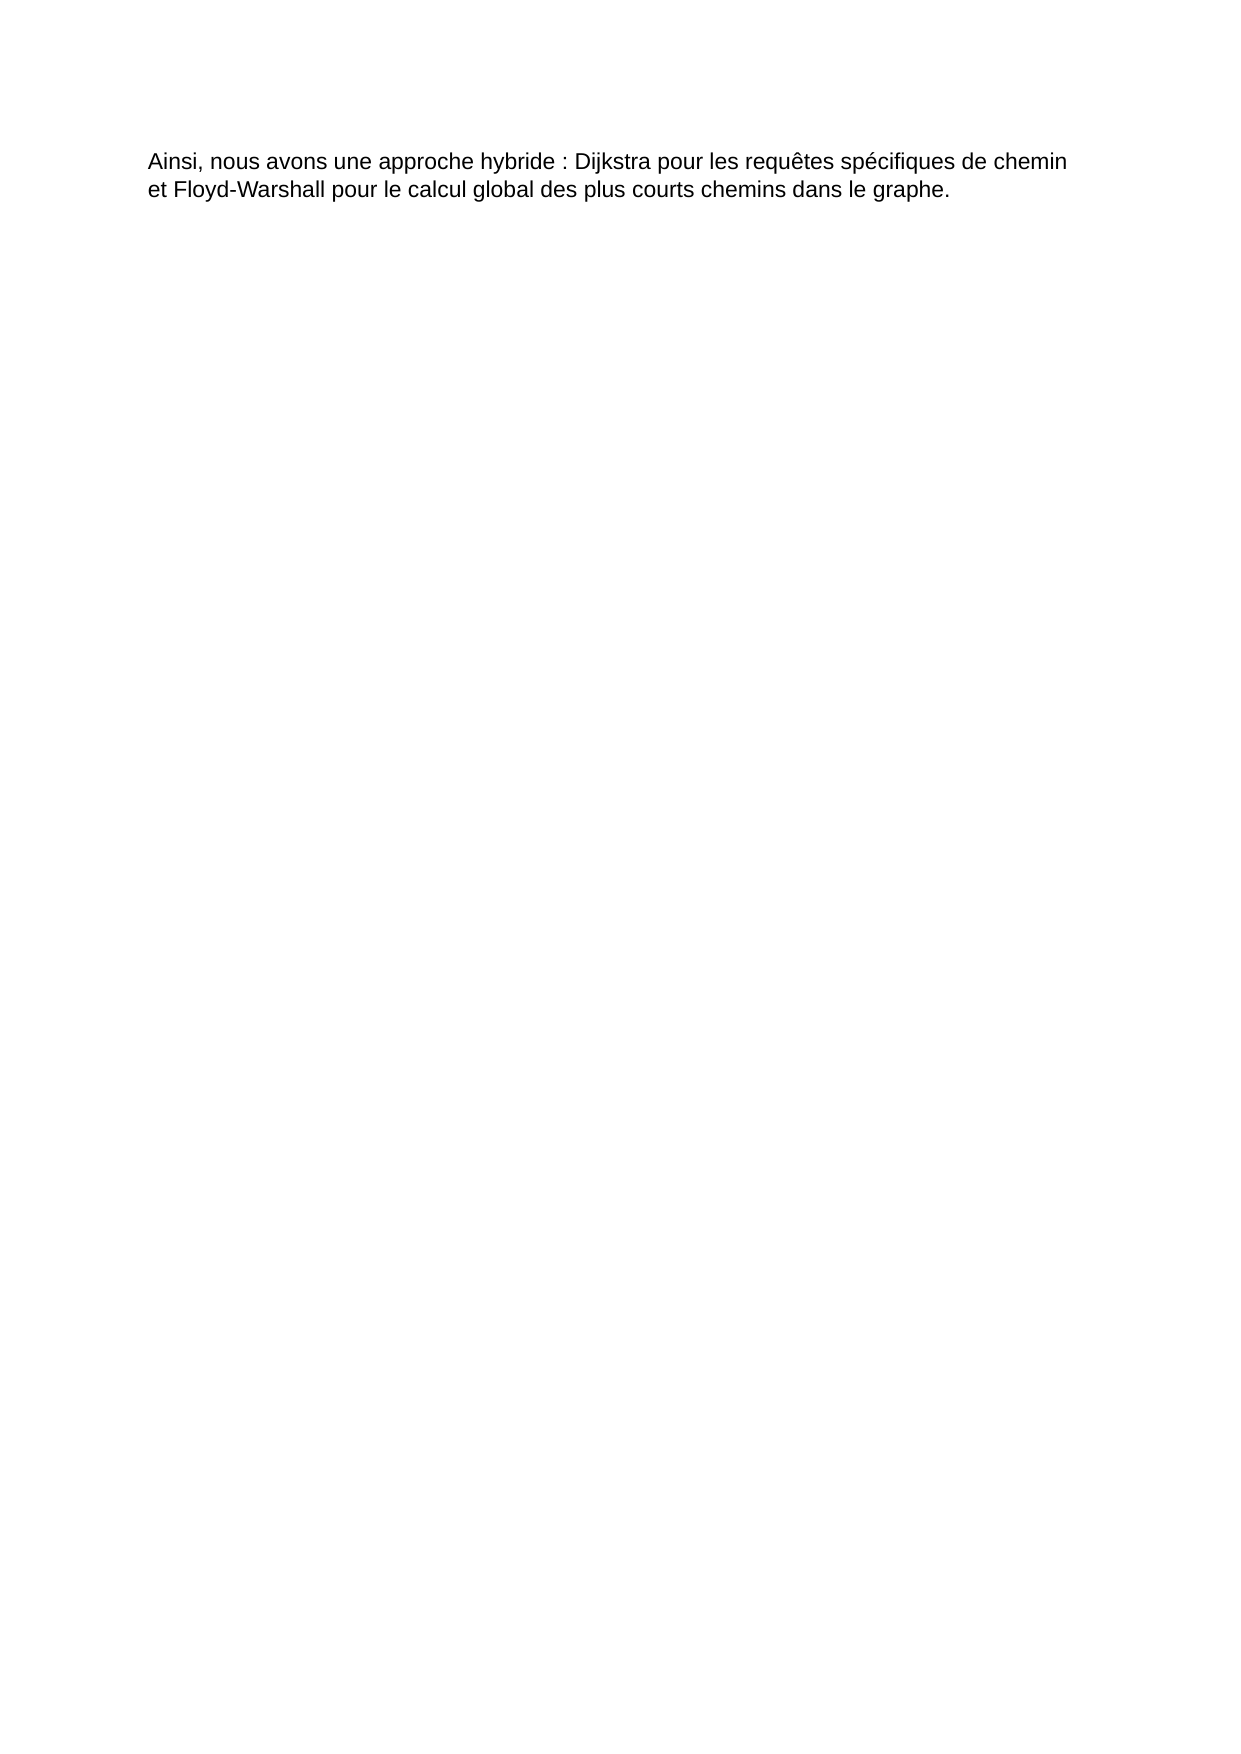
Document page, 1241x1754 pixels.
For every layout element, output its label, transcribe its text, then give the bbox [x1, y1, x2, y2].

text Ainsi, nous avons une approche hybride : Dijkstra pour les requêtes spécifiques de chemin et Floyd-Warshall pour le calcul global des plus courts chemins dans le graphe. [148, 148, 1093, 202]
